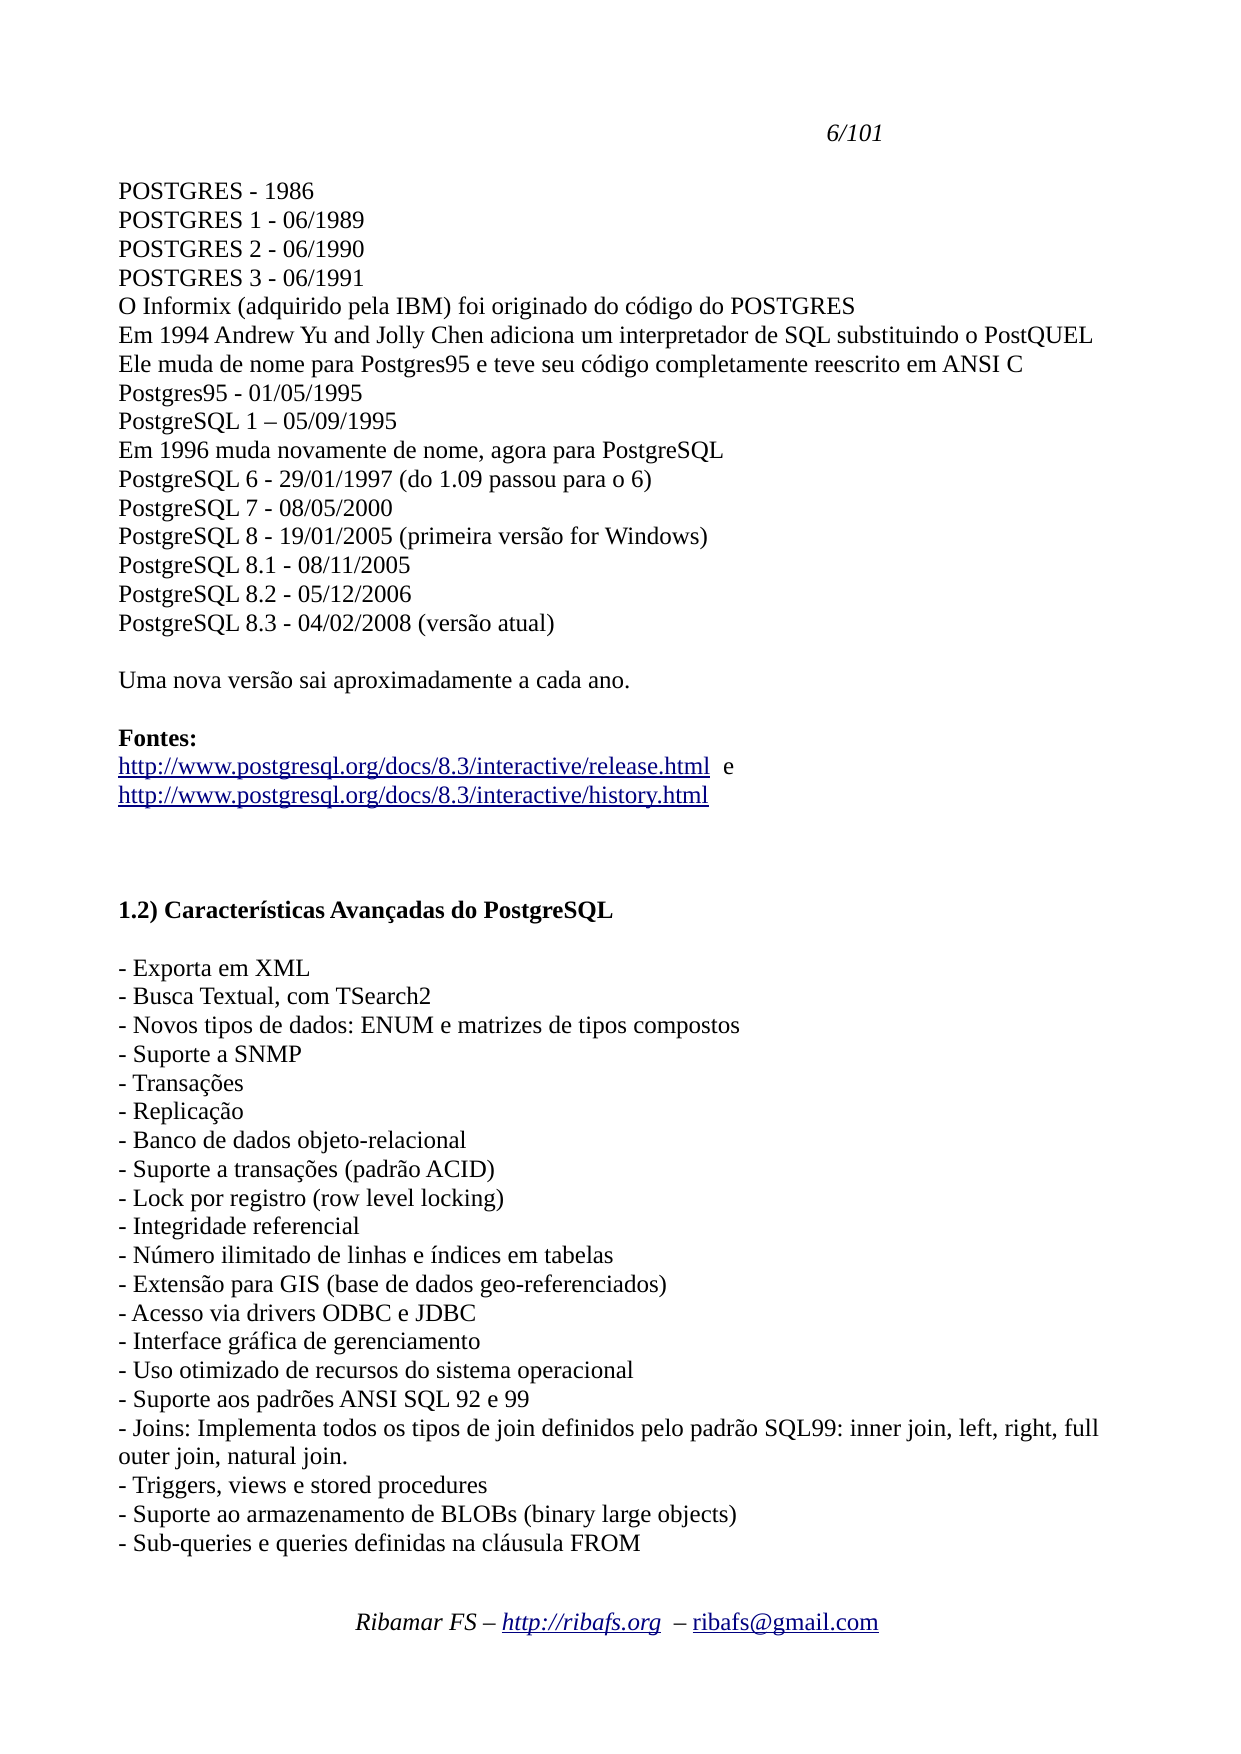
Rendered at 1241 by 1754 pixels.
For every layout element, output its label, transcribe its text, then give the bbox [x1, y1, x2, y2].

text POSTGRES - 1986 [118, 176, 1122, 205]
text - Busca Textual, com TSearch2 [118, 981, 1122, 1010]
text PostgreSQL 6 - 29/01/1997 (do 1.09 passou para o 6) [118, 464, 1122, 493]
text Em 1996 muda novamente de nome, agora para PostgreSQL [118, 435, 1122, 464]
text - Número ilimitado de linhas e índices em tabelas [118, 1240, 1122, 1269]
text - Integridade referencial [118, 1211, 1122, 1240]
text - Suporte a SNMP [118, 1039, 1122, 1068]
text - Joins: Implementa todos os tipos de join definidos pelo padrão SQL99: inner join, left, right, full outer join, natural join. [118, 1413, 1122, 1470]
text - Interface gráfica de gerenciamento [118, 1326, 1122, 1355]
text - Exporta em XML [118, 953, 1122, 981]
text POSTGRES 1 - 06/1989 [118, 205, 1122, 234]
text - Extensão para GIS (base de dados geo-referenciados) [118, 1269, 1122, 1298]
text O Informix (adquirido pela IBM) foi originado do código do POSTGRES [118, 291, 1122, 320]
text - Transações [118, 1068, 1122, 1096]
text PostgreSQL 8 - 19/01/2005 (primeira versão for Windows) [118, 521, 1122, 550]
text - Triggers, views e stored procedures [118, 1470, 1122, 1499]
text - Novos tipos de dados: ENUM e matrizes de tipos compostos [118, 1010, 1122, 1039]
text - Replicação [118, 1096, 1122, 1125]
text Ele muda de nome para Postgres95 e teve seu código completamente reescrito em ANSI C [118, 349, 1122, 378]
text Em 1994 Andrew Yu and Jolly Chen adiciona um interpretador de SQL substituindo o PostQUEL [118, 320, 1122, 349]
text - Lock por registro (row level locking) [118, 1183, 1122, 1211]
text PostgreSQL 8.1 - 08/11/2005 [118, 550, 1122, 579]
text http://www.postgresql.org/docs/8.3/interactive/release.html e [118, 751, 1122, 780]
text Postgres95 - 01/05/1995 [118, 378, 1122, 406]
text Fontes: [118, 723, 1122, 751]
text Uma nova versão sai aproximadamente a cada ano. [118, 665, 1122, 694]
text - Banco de dados objeto-relacional [118, 1125, 1122, 1154]
text http://www.postgresql.org/docs/8.3/interactive/history.html [118, 780, 1122, 809]
text - Sub-queries e queries definidas na cláusula FROM [118, 1528, 1122, 1556]
text PostgreSQL 8.3 - 04/02/2008 (versão atual) [118, 608, 1122, 636]
text 1.2) Características Avançadas do PostgreSQL [118, 895, 1122, 924]
text - Acesso via drivers ODBC e JDBC [118, 1298, 1122, 1326]
text PostgreSQL 7 - 08/05/2000 [118, 493, 1122, 521]
text - Uso otimizado de recursos do sistema operacional [118, 1355, 1122, 1384]
text - Suporte ao armazenamento de BLOBs (binary large objects) [118, 1499, 1122, 1528]
text POSTGRES 2 - 06/1990 [118, 234, 1122, 263]
text PostgreSQL 8.2 - 05/12/2006 [118, 579, 1122, 608]
text POSTGRES 3 - 06/1991 [118, 263, 1122, 291]
text - Suporte a transações (padrão ACID) [118, 1154, 1122, 1183]
text - Suporte aos padrões ANSI SQL 92 e 99 [118, 1384, 1122, 1413]
text PostgreSQL 1 – 05/09/1995 [118, 406, 1122, 435]
